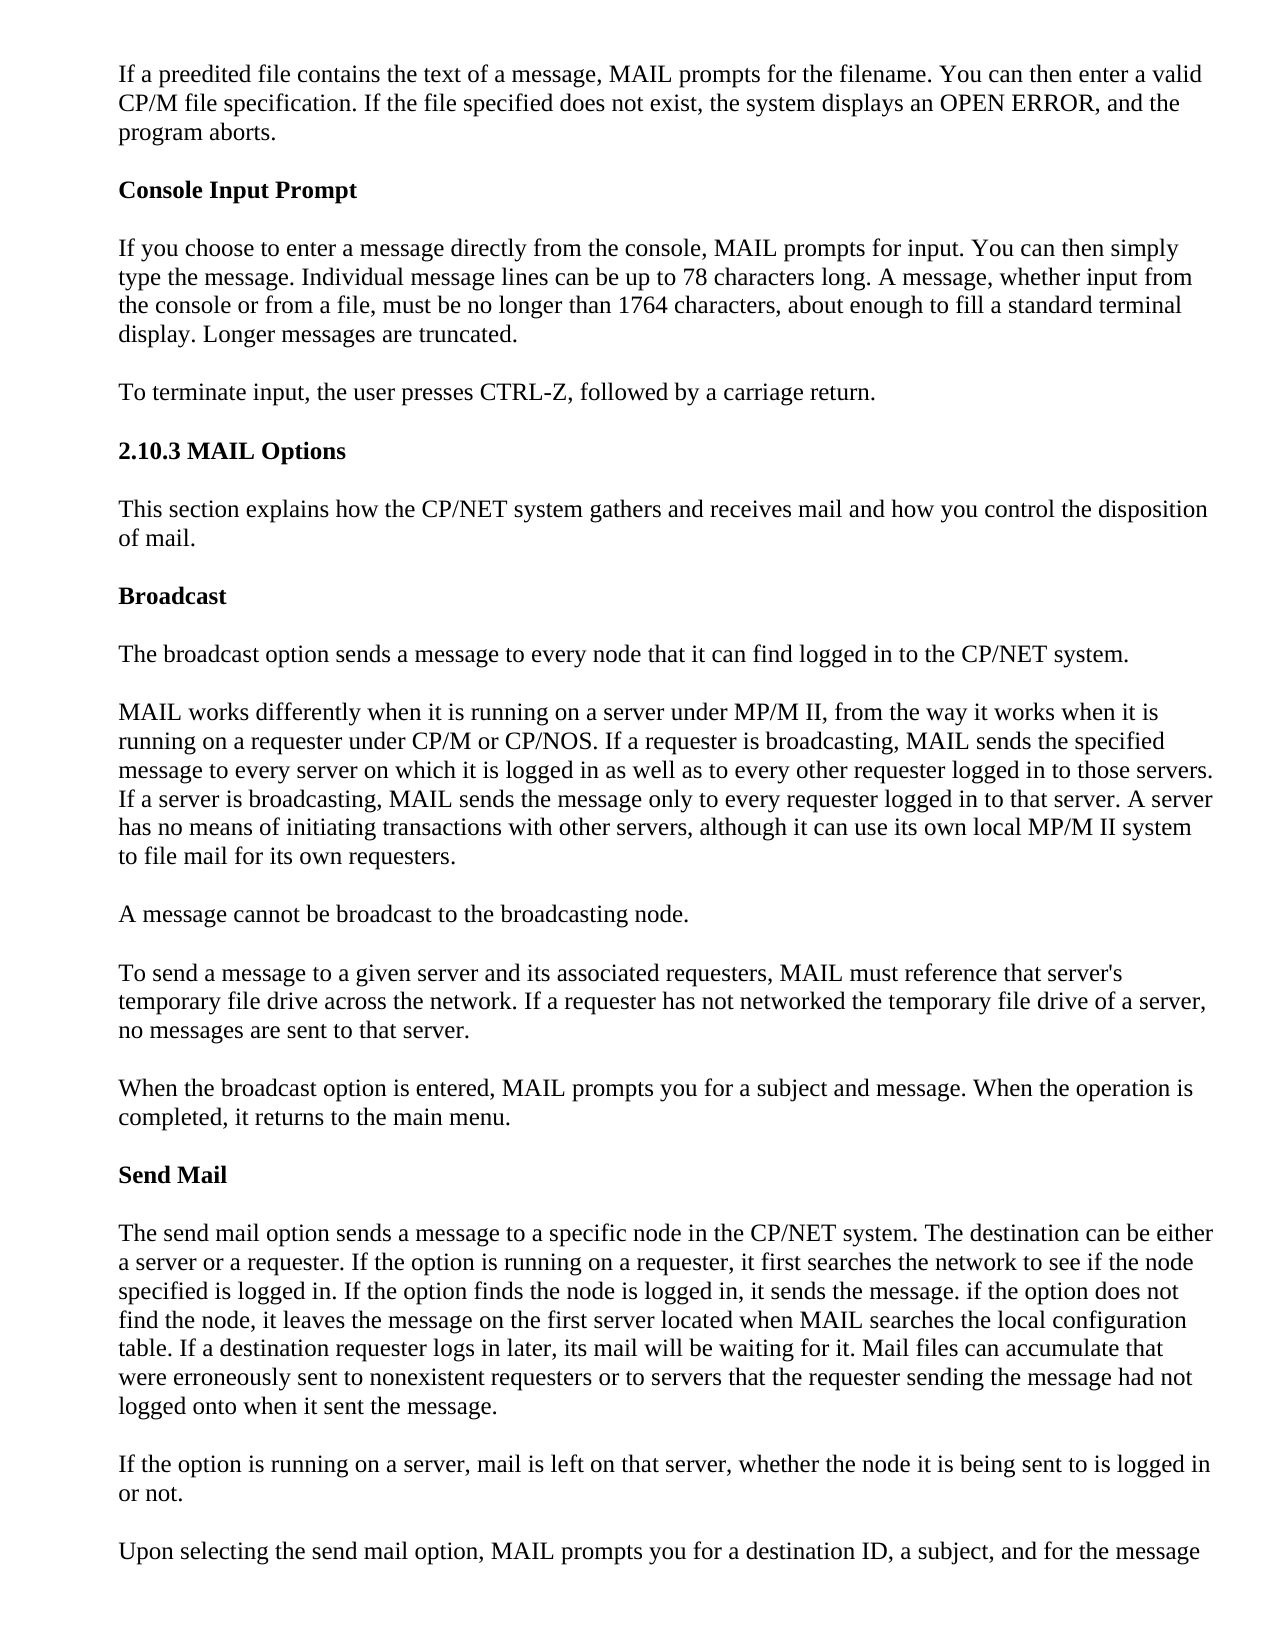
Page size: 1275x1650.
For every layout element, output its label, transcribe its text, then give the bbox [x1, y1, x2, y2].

text 2.10.3 MAIL Options [118, 436, 1216, 464]
text To send a message to a given server and its associated requesters, MAIL must reference that server's temporary file drive across the network. If a requester has not networked the temporary file drive of a server, no messages are sent to that server. [118, 958, 1216, 1044]
text If the option is running on a server, mail is left on that server, whether the node it is being sent to is logged in or not. [118, 1449, 1216, 1507]
text If a preedited file contains the text of a message, MAIL prompts for the filename. You can then enter a valid CP/M file specification. If the file specified does not exist, the system displays an OPEN ERROR, and the program aborts. [118, 59, 1216, 145]
text This section explains how the CP/NET system gathers and receives mail and how you control the disposition of mail. [118, 494, 1216, 551]
text To terminate input, the user presses CTRL-Z, followed by a carriage return. [118, 377, 1216, 406]
text Upon selecting the send mail option, MAIL prompts you for a destination ID, a subject, and for the message [118, 1536, 1216, 1565]
text MAIL works differently when it is running on a server under MP/M II, from the way it works when it is running on a requester under CP/M or CP/NOS. If a requester is broadcasting, MAIL sends the specified message to every server on which it is logged in as well as to every other requester logged in to those servers. If a server is broadcasting, MAIL sends the message only to every requester logged in to that server. A server has no means of initiating transactions with other servers, although it can use its own local MP/M II system to file mail for its own requesters. [118, 697, 1216, 870]
text Send Mail [118, 1160, 1216, 1189]
text Console Input Prompt [118, 175, 1216, 203]
text When the broadcast option is entered, MAIL prompts you for a subject and message. When the operation is completed, it returns to the main menu. [118, 1073, 1216, 1131]
text If you choose to enter a message directly from the console, MAIL prompts for input. You can then simply type the message. Individual message lines can be up to 78 characters long. A message, whether input from the console or from a file, must be no longer than 1764 characters, about enough to fill a standard terminal display. Longer messages are truncated. [118, 233, 1216, 348]
text Broadcast [118, 581, 1216, 610]
text A message cannot be broadcast to the broadcasting node. [118, 899, 1216, 928]
text The send mail option sends a message to a specific node in the CP/NET system. The destination can be either a server or a requester. If the option is running on a requester, it first searches the network to see if the node specified is logged in. If the option finds the node is logged in, it sends the message. if the option does not find the node, it leaves the message on the first server located when MAIL searches the local configuration table. If a destination requester logs in later, its mail will be waiting for it. Mail files can accumulate that were erroneously sent to nonexistent requesters or to servers that the requester sending the message had not logged onto when it sent the message. [118, 1218, 1216, 1420]
text The broadcast option sends a message to every node that it can find logged in to the CP/NET system. [118, 639, 1216, 668]
